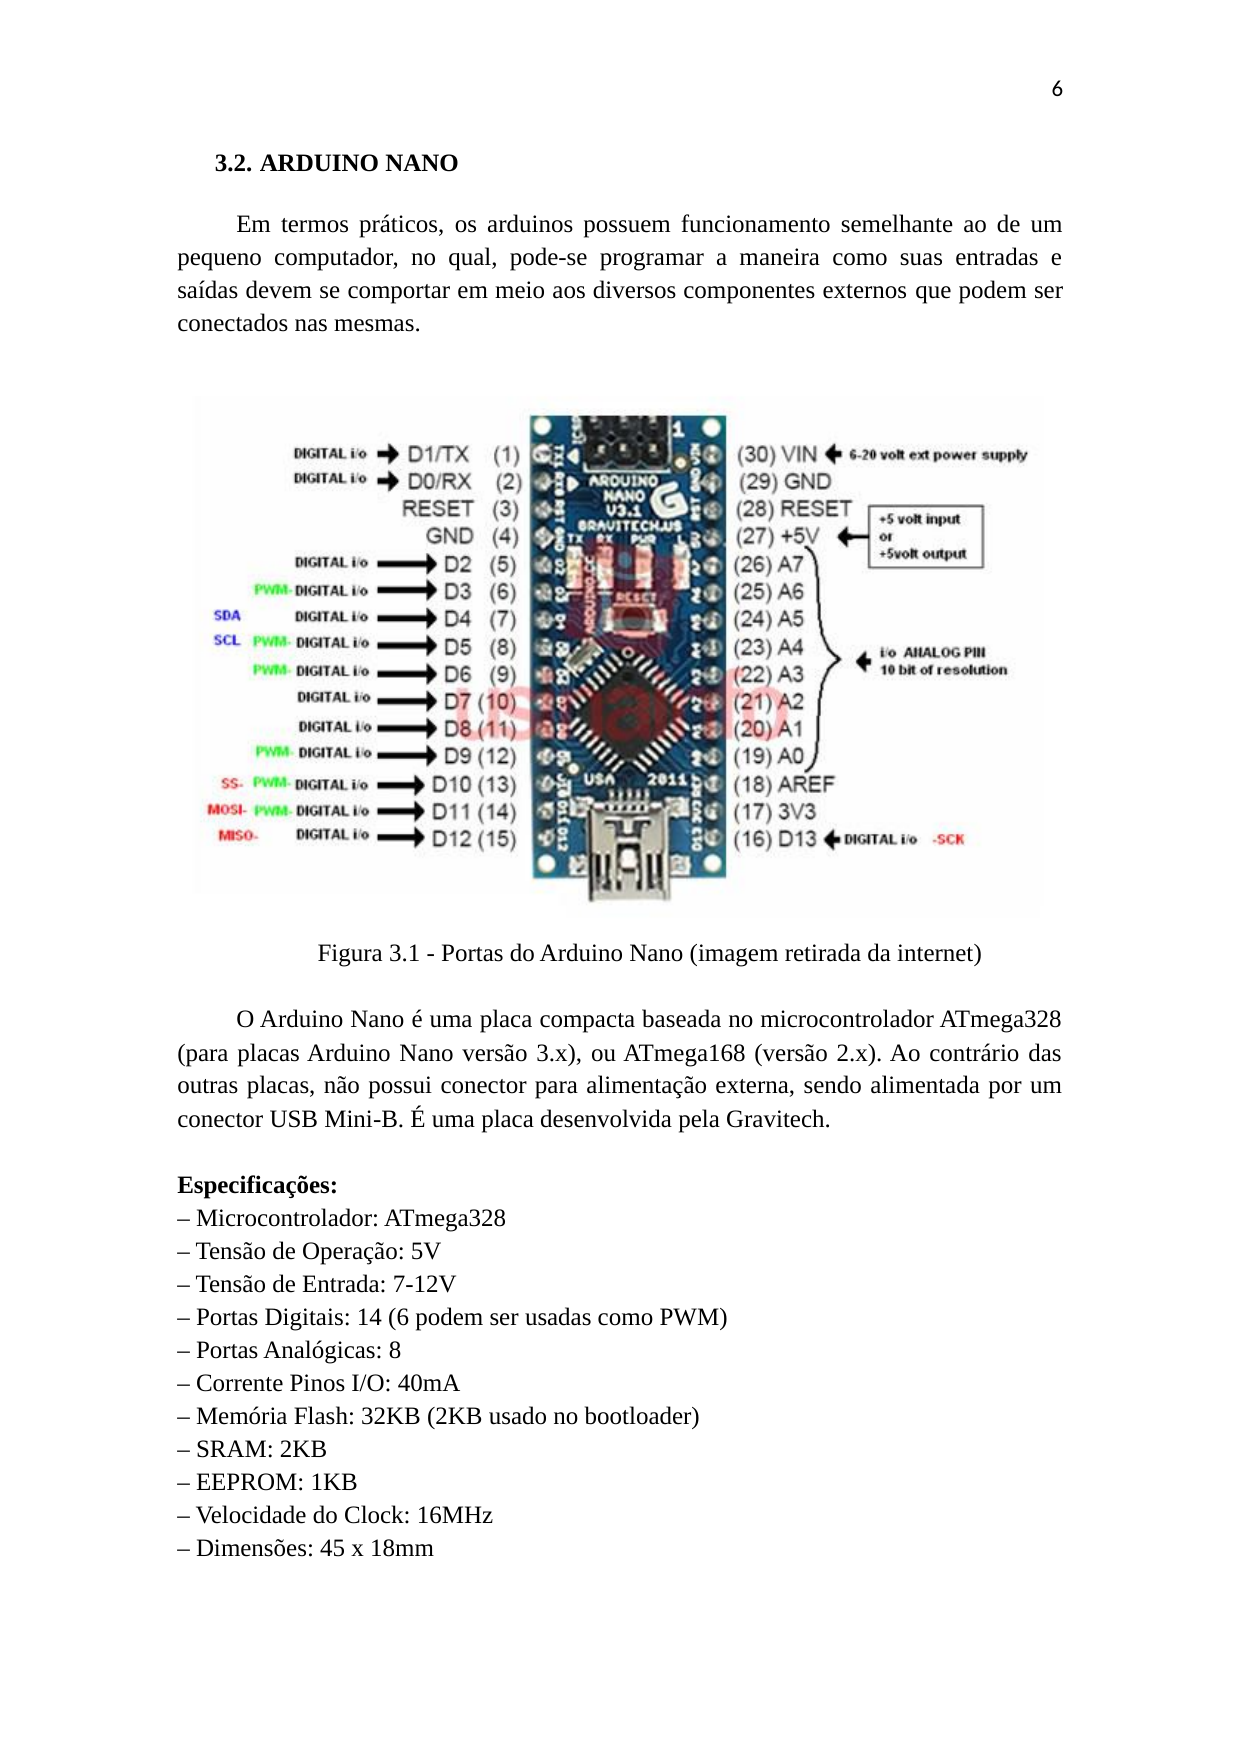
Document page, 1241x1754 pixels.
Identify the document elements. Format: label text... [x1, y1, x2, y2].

text – Tensão de Entrada: 7-12V [177, 1269, 1063, 1297]
text – Tensão de Operação: 5V [177, 1236, 1063, 1264]
text – Portas Digitais: 14 (6 podem ser usadas como PWM) [177, 1302, 1063, 1331]
text – Portas Analógicas: 8 [177, 1335, 1063, 1363]
text Figura 3.1 - Portas do Arduino Nano (imagem retirada da internet) [177, 938, 1063, 967]
text – EEPROM: 1KB [177, 1467, 1063, 1496]
text Em termos práticos, os arduinos possuem funcionamento semelhante ao de um pequeno computador, no qual, pode-se programar a maneira como suas entradas e saídas devem se comportar em meio aos diversos componentes externos que podem ser conectados nas mesmas. [177, 209, 1063, 337]
text – Velocidade do Clock: 16MHz [177, 1500, 1063, 1529]
text – Memória Flash: 32KB (2KB usado no bootloader) [177, 1401, 1063, 1429]
picture [177, 373, 1063, 935]
subtitle ARDUINO NANO [214, 148, 1063, 176]
text – Dimensões: 45 x 18mm [177, 1533, 1063, 1562]
text Especificações: [177, 1170, 1063, 1198]
text – Microcontrolador: ATmega328 [177, 1203, 1063, 1231]
text – Corrente Pinos I/O: 40mA [177, 1368, 1063, 1397]
text – SRAM: 2KB [177, 1434, 1063, 1463]
text O Arduino Nano é uma placa compacta baseada no microcontrolador ATmega328 (para placas Arduino Nano versão 3.x), ou ATmega168 (versão 2.x). Ao contrário das outras placas, não possui conector para alimentação externa, sendo alimentada por um conector USB Mini-B. É uma placa desenvolvida pela Gravitech. [177, 1004, 1063, 1132]
